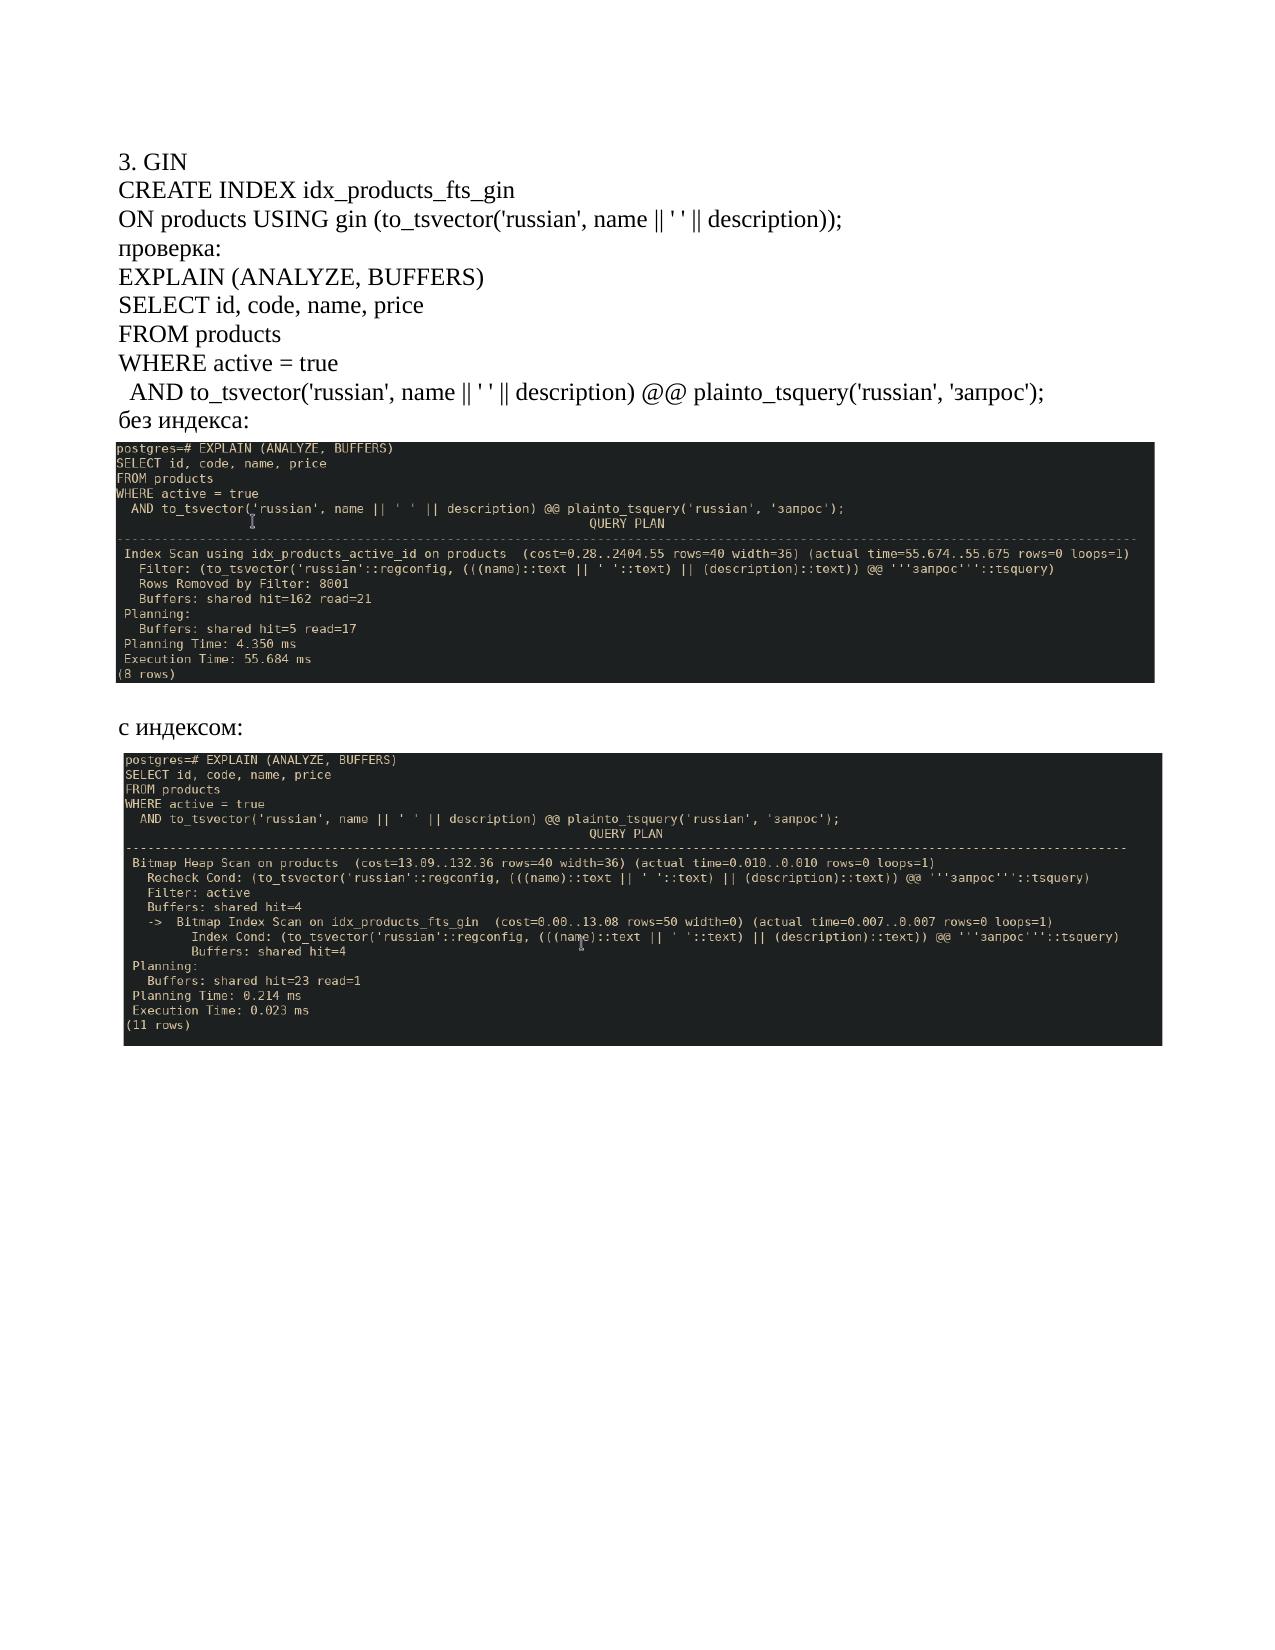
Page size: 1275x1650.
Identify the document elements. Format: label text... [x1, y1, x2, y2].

picture [123, 753, 1163, 1046]
text AND to_tsvector('russian', name || ' ' || description) @@ plainto_tsquery('russian', 'запрос'); без индекса: с индексом: [118, 377, 1157, 1103]
picture [115, 442, 1155, 683]
text SELECT id, code, name, price [118, 291, 1157, 319]
text FROM products [118, 319, 1157, 348]
text EXPLAIN (ANALYZE, BUFFERS) [118, 262, 1157, 291]
text WHERE active = true [118, 348, 1157, 377]
text CREATE INDEX idx_products_fts_gin [118, 176, 1157, 204]
text ON products USING gin (to_tsvector('russian', name || ' ' || description)); проверка: [118, 204, 1157, 262]
text 3. GIN [118, 118, 1157, 176]
